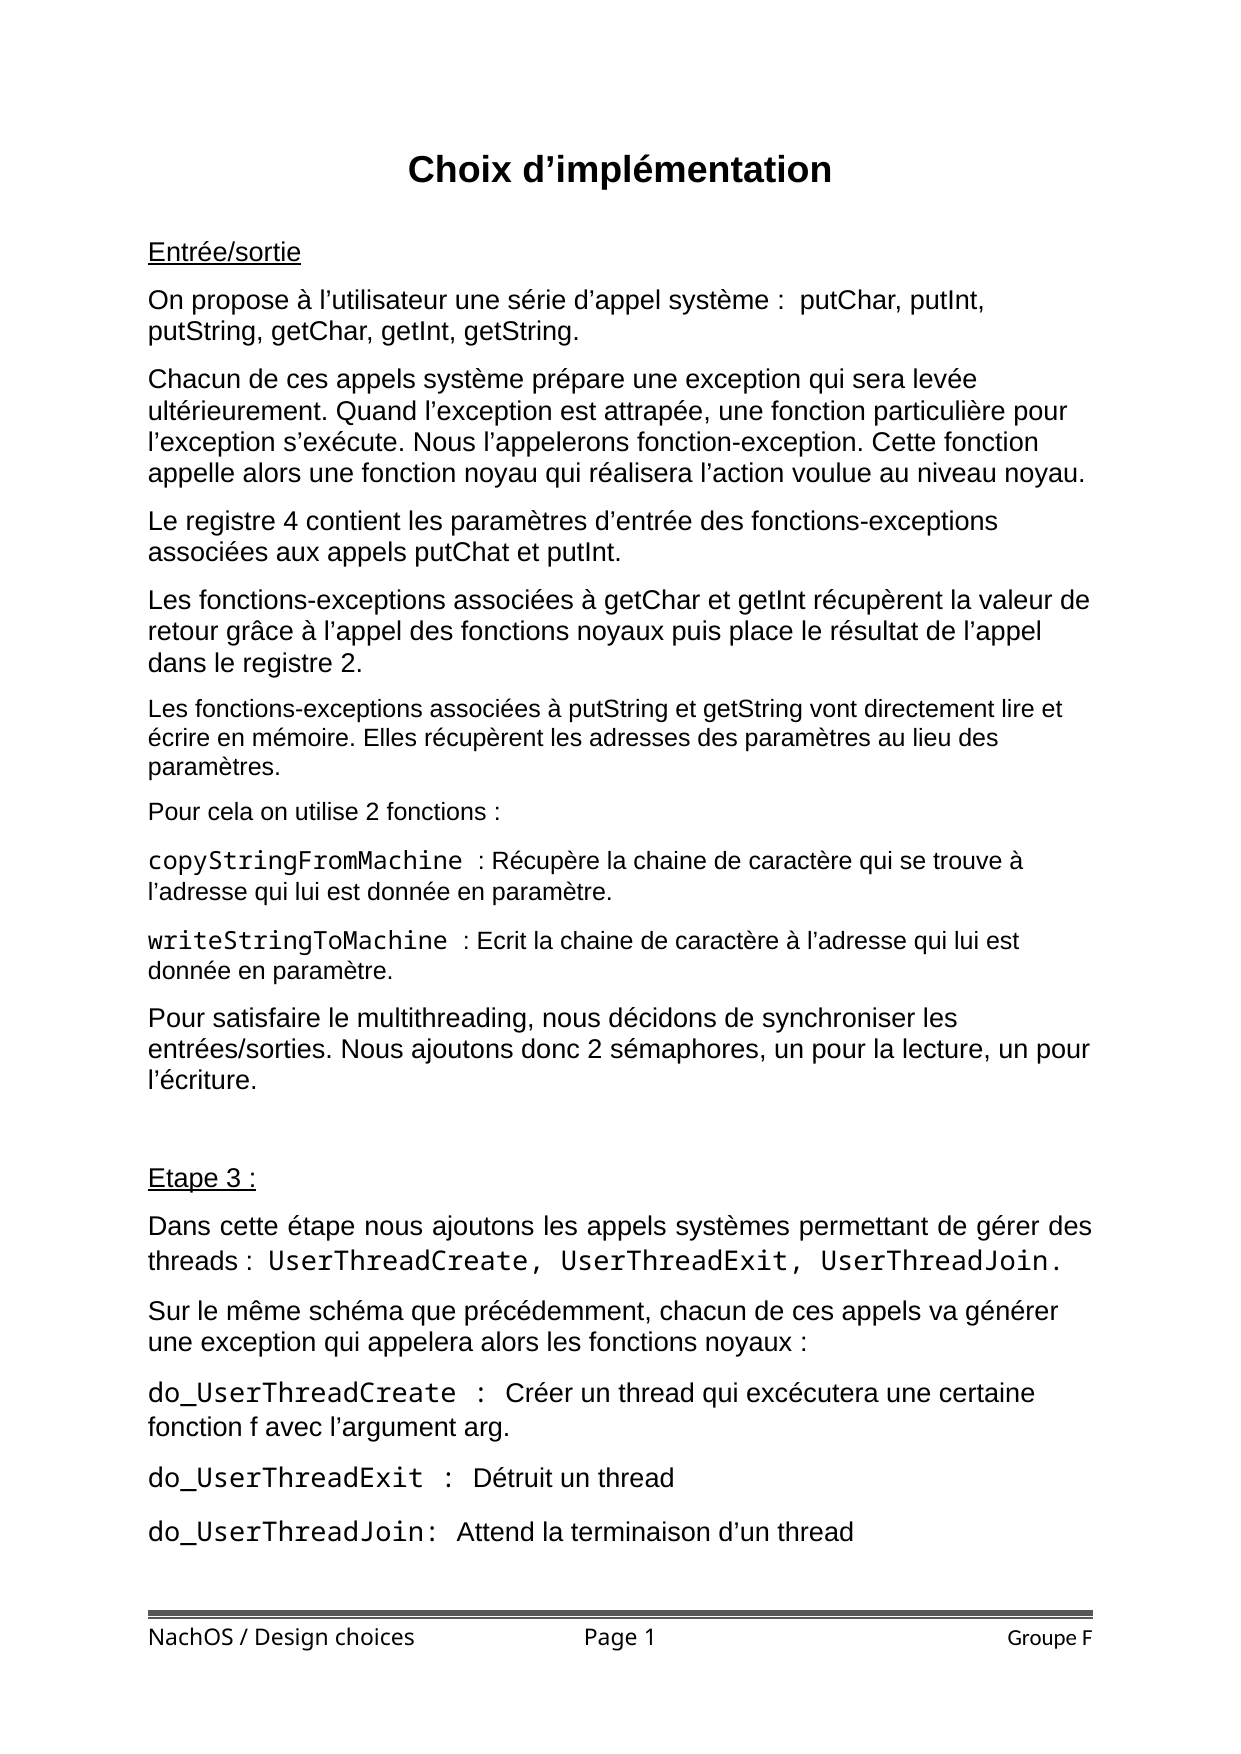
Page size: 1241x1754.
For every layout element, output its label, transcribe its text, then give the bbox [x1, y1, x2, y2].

text copyStringFromMachine : Récupère la chaine de caractère qui se trouve à l’adresse qui lui est donnée en paramètre. [148, 843, 1093, 906]
text Sur le même schéma que précédemment, chacun de ces appels va générer une exception qui appelera alors les fonctions noyaux : [148, 1294, 1093, 1357]
text Le registre 4 contient les paramètres d’entrée des fonctions-exceptions associées aux appels putChat et putInt. [148, 505, 1093, 567]
text Entrée/sortie [148, 236, 1093, 267]
text do_UserThreadJoin: Attend la terminaison d’un thread [148, 1512, 1093, 1549]
text writeStringToMachine : Ecrit la chaine de caractère à l’adresse qui lui est donnée en paramètre. [148, 922, 1093, 985]
text Pour satisfaire le multithreading, nous décidons de synchroniser les entrées/sorties. Nous ajoutons donc 2 sémaphores, un pour la lecture, un pour l’écriture. [148, 1002, 1093, 1096]
text Choix d’implémentation [148, 148, 1093, 191]
text Dans cette étape nous ajoutons les appels systèmes permettant de gérer des threads : UserThreadCreate, UserThreadExit, UserThreadJoin. [148, 1210, 1093, 1278]
text Les fonctions-exceptions associées à putString et getString vont directement lire et écrire en mémoire. Elles récupèrent les adresses des paramètres au lieu des paramètres. [148, 694, 1093, 781]
text Etape 3 : [148, 1162, 1093, 1193]
text Pour cela on utilise 2 fonctions : [148, 797, 1093, 826]
text Chacun de ces appels système prépare une exception qui sera levée ultérieurement. Quand l’exception est attrapée, une fonction particulière pour l’exception s’exécute. Nous l’appelerons fonction-exception. Cette fonction appelle alors une fonction noyau qui réalisera l’action voulue au niveau noyau. [148, 363, 1093, 488]
text do_UserThreadExit : Détruit un thread [148, 1458, 1093, 1495]
text On propose à l’utilisateur une série d’appel système : putChar, putInt, putString, getChar, getInt, getString. [148, 284, 1093, 347]
text do_UserThreadCreate : Créer un thread qui excécutera une certaine fonction f avec l’argument arg. [148, 1374, 1093, 1442]
text Les fonctions-exceptions associées à getChar et getInt récupèrent la valeur de retour grâce à l’appel des fonctions noyaux puis place le résultat de l’appel dans le registre 2. [148, 584, 1093, 678]
